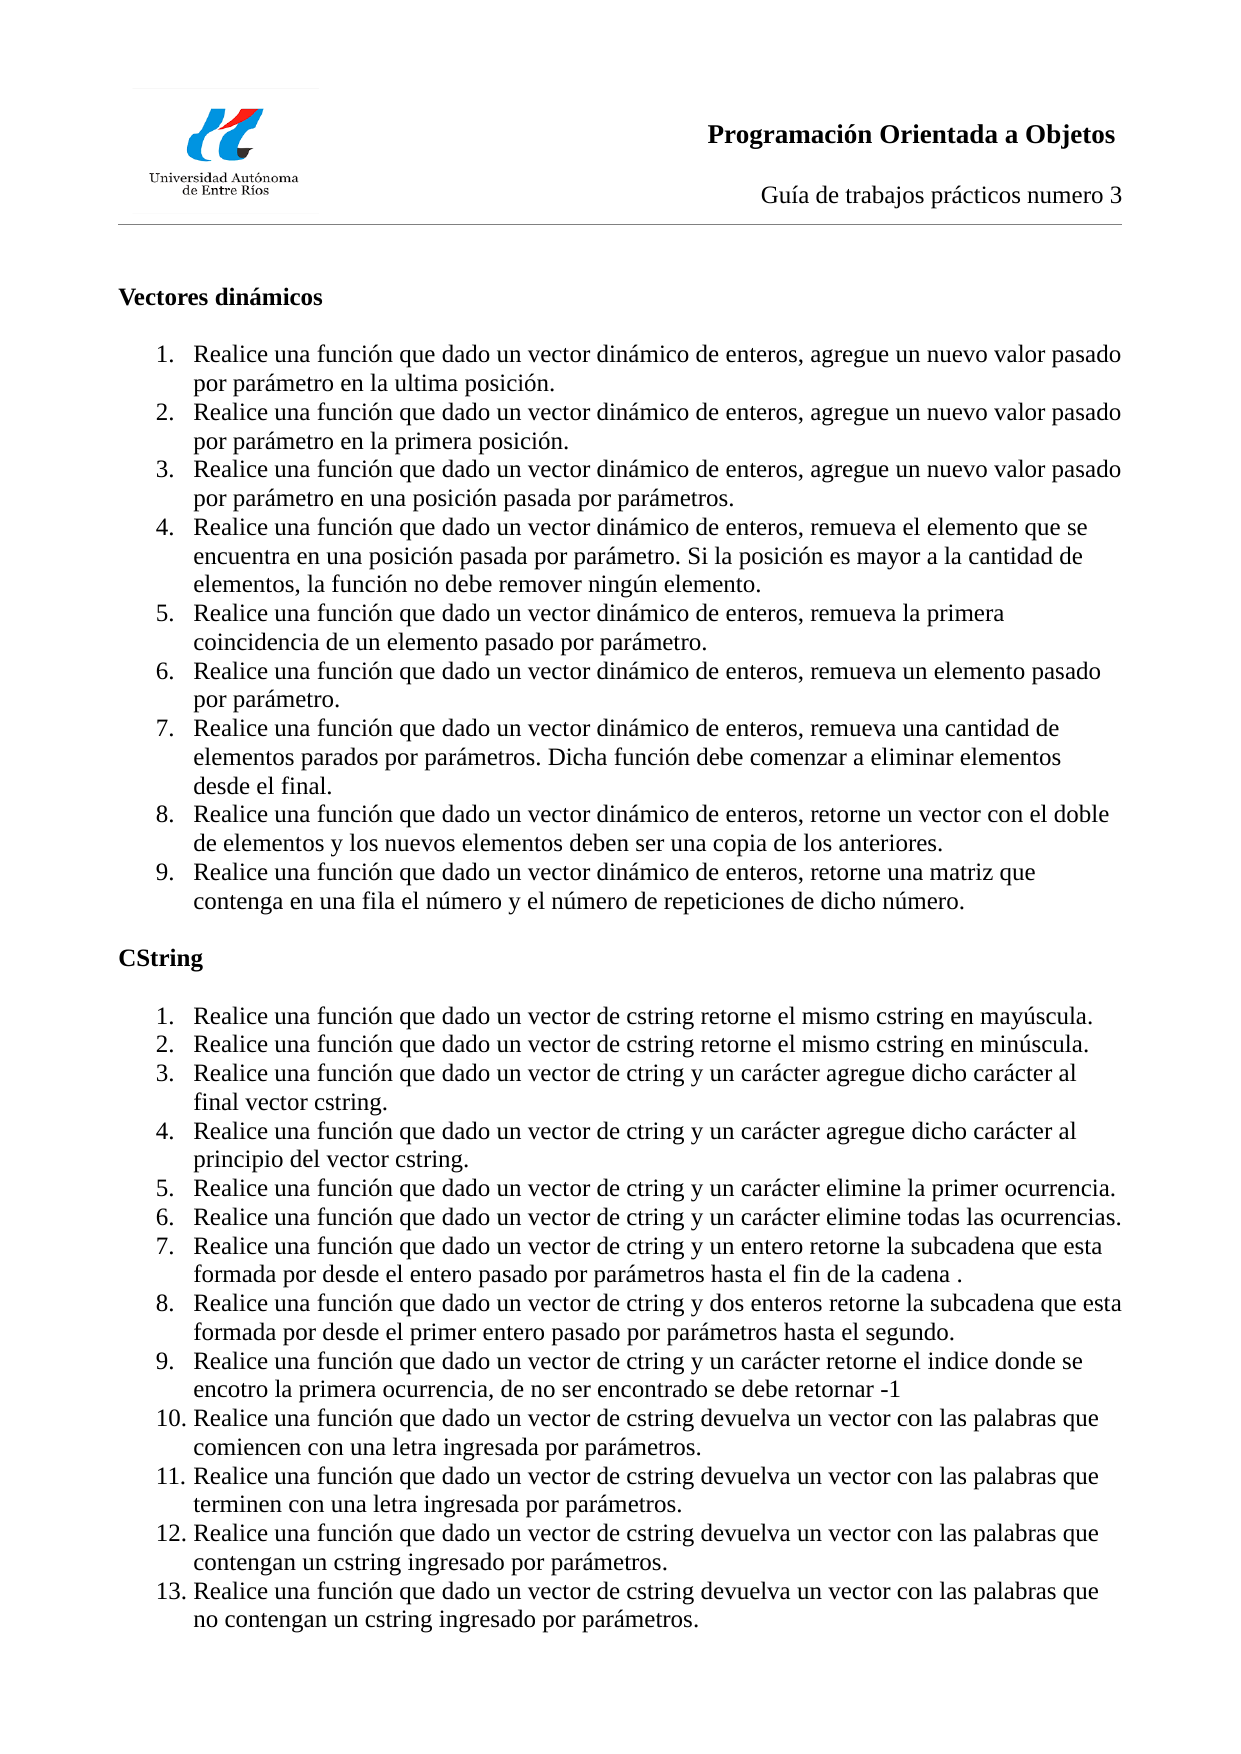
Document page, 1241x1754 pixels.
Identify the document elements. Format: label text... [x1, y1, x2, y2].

text Vectores dinámicos [118, 282, 1122, 311]
list terminen con una letra ingresada por parámetros. [156, 1489, 1122, 1518]
list desde el final. [156, 771, 1122, 799]
list Realice una función que dado un vector de cstring devuelva un vector con las palabras que [156, 1461, 1122, 1489]
list Realice una función que dado un vector dinámico de enteros, agregue un nuevo valor pasado [156, 397, 1122, 426]
text CString [118, 943, 1122, 972]
list Realice una función que dado un vector de cstring devuelva un vector con las palabras que [156, 1518, 1122, 1547]
list Realice una función que dado un vector dinámico de enteros, remueva el elemento que se [156, 512, 1122, 541]
list Realice una función que dado un vector de cstring devuelva un vector con las palabras que no contengan un cstring ingresado por parámetros. [156, 1576, 1122, 1633]
list Realice una función que dado un vector dinámico de enteros, agregue un nuevo valor pasado [156, 339, 1122, 368]
list por parámetro en la ultima posición. [156, 368, 1122, 397]
list Realice una función que dado un vector de cstring retorne el mismo cstring en minúscula. [156, 1029, 1122, 1058]
list Realice una función que dado un vector de cstring retorne el mismo cstring en mayúscula. [156, 1001, 1122, 1029]
list Realice una función que dado un vector de ctring y un carácter agregue dicho carácter al final vector cstring. [156, 1058, 1122, 1116]
list por parámetro en la primera posición. [156, 426, 1122, 454]
list Realice una función que dado un vector dinámico de enteros, agregue un nuevo valor pasado [156, 454, 1122, 483]
list coincidencia de un elemento pasado por parámetro. [156, 627, 1122, 656]
list elementos parados por parámetros. Dicha función debe comenzar a eliminar elementos [156, 742, 1122, 771]
list Realice una función que dado un vector de ctring y dos enteros retorne la subcadena que esta formada por desde el primer entero pasado por parámetros hasta el segundo. [156, 1288, 1122, 1346]
picture [132, 88, 319, 214]
list Realice una función que dado un vector dinámico de enteros, retorne una matriz que [156, 857, 1122, 886]
list Realice una función que dado un vector de ctring y un carácter elimine todas las ocurrencias. [156, 1202, 1122, 1231]
list por parámetro. [156, 684, 1122, 713]
list Realice una función que dado un vector de ctring y un carácter elimine la primer ocurrencia. [156, 1173, 1122, 1202]
list por parámetro en una posición pasada por parámetros. [156, 483, 1122, 512]
list contengan un cstring ingresado por parámetros. [156, 1547, 1122, 1576]
list Realice una función que dado un vector de ctring y un carácter agregue dicho carácter al principio del vector cstring. [156, 1116, 1122, 1173]
list Realice una función que dado un vector dinámico de enteros, remueva un elemento pasado [156, 656, 1122, 684]
list encuentra en una posición pasada por parámetro. Si la posición es mayor a la cantidad de [156, 541, 1122, 569]
list Realice una función que dado un vector dinámico de enteros, remueva la primera [156, 598, 1122, 627]
list Realice una función que dado un vector dinámico de enteros, remueva una cantidad de [156, 713, 1122, 742]
list contenga en una fila el número y el número de repeticiones de dicho número. [156, 886, 1122, 914]
list Realice una función que dado un vector de ctring y un carácter retorne el indice donde se encotro la primera ocurrencia, de no ser encontrado se debe retornar -1 [156, 1346, 1122, 1403]
list Realice una función que dado un vector de ctring y un entero retorne la subcadena que esta formada por desde el entero pasado por parámetros hasta el fin de la cadena . [156, 1231, 1122, 1288]
list Realice una función que dado un vector de cstring devuelva un vector con las palabras que comiencen con una letra ingresada por parámetros. [156, 1403, 1122, 1461]
list elementos, la función no debe remover ningún elemento. [156, 569, 1122, 598]
list Realice una función que dado un vector dinámico de enteros, retorne un vector con el doble [156, 799, 1122, 828]
list de elementos y los nuevos elementos deben ser una copia de los anteriores. [156, 828, 1122, 857]
